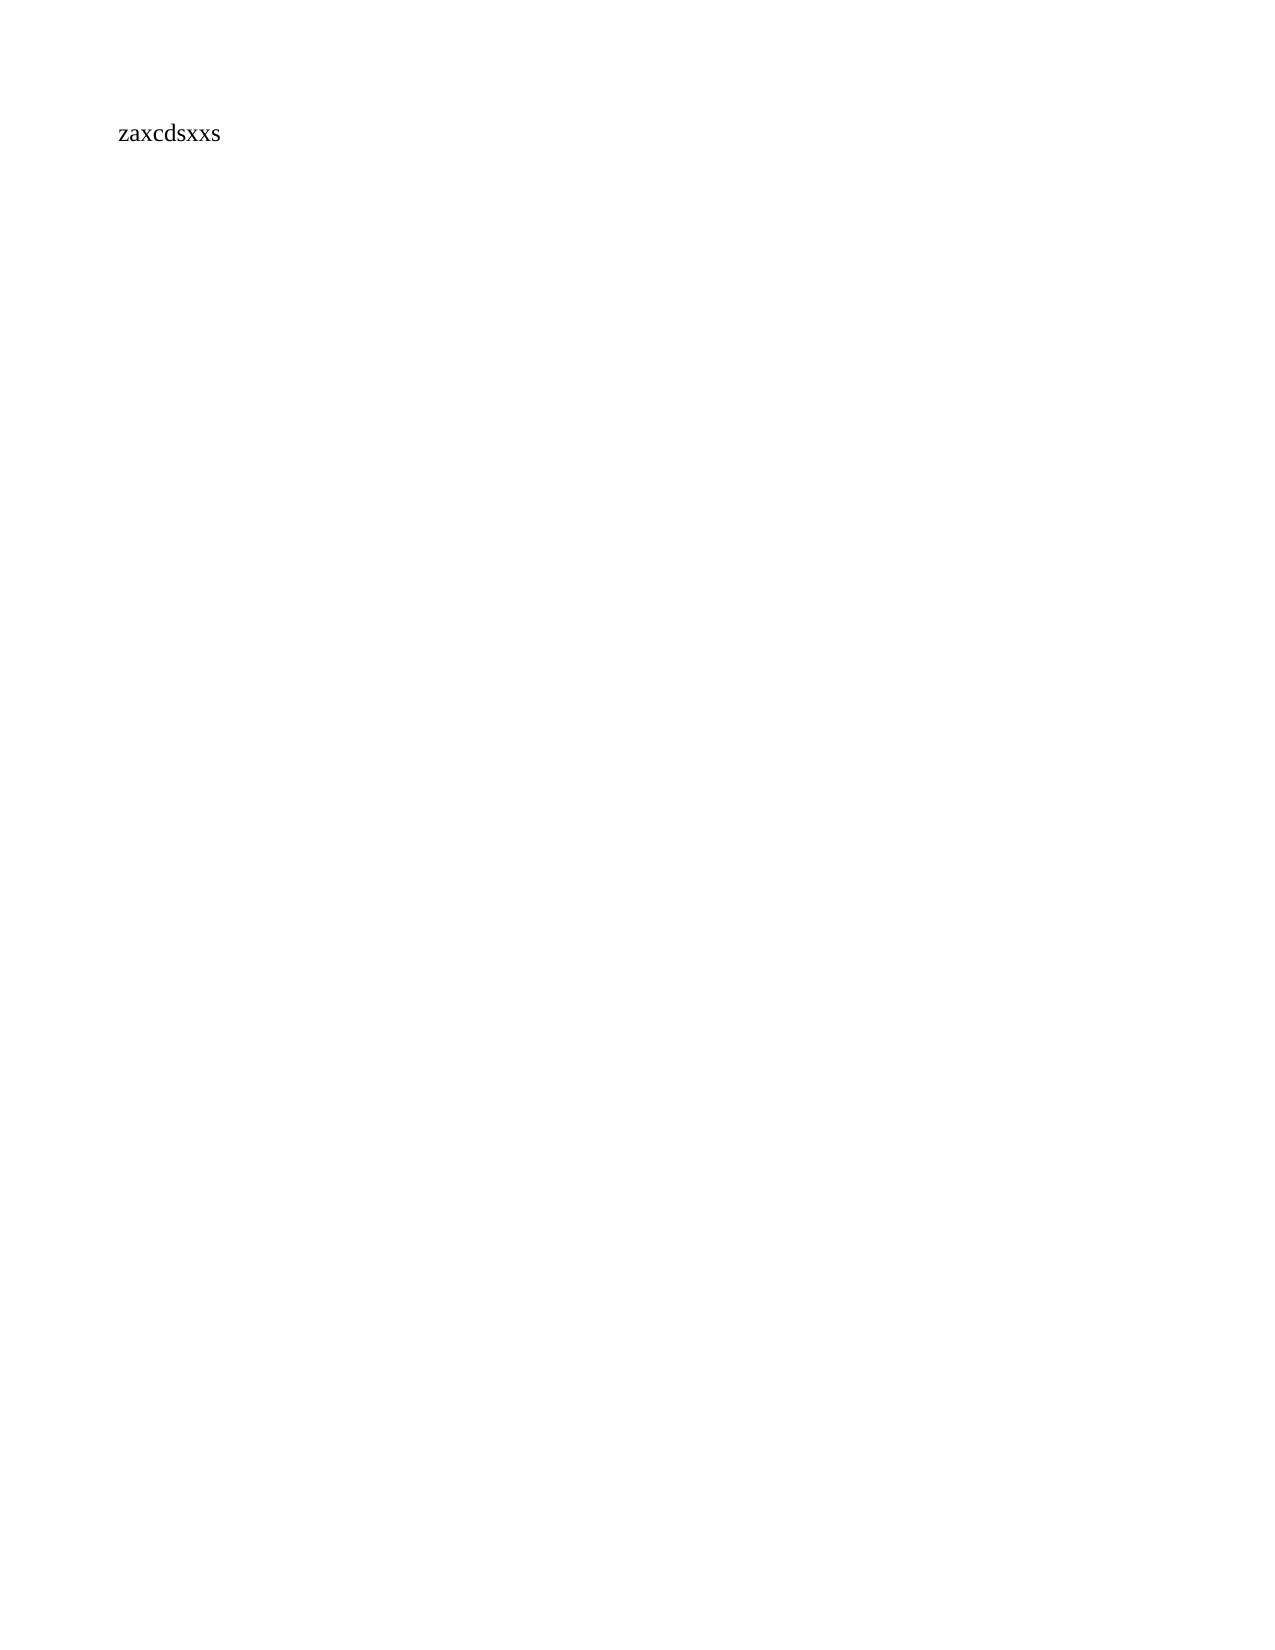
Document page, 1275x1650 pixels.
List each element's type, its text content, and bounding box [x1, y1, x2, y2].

text zaxcdsxxs [118, 118, 1157, 147]
